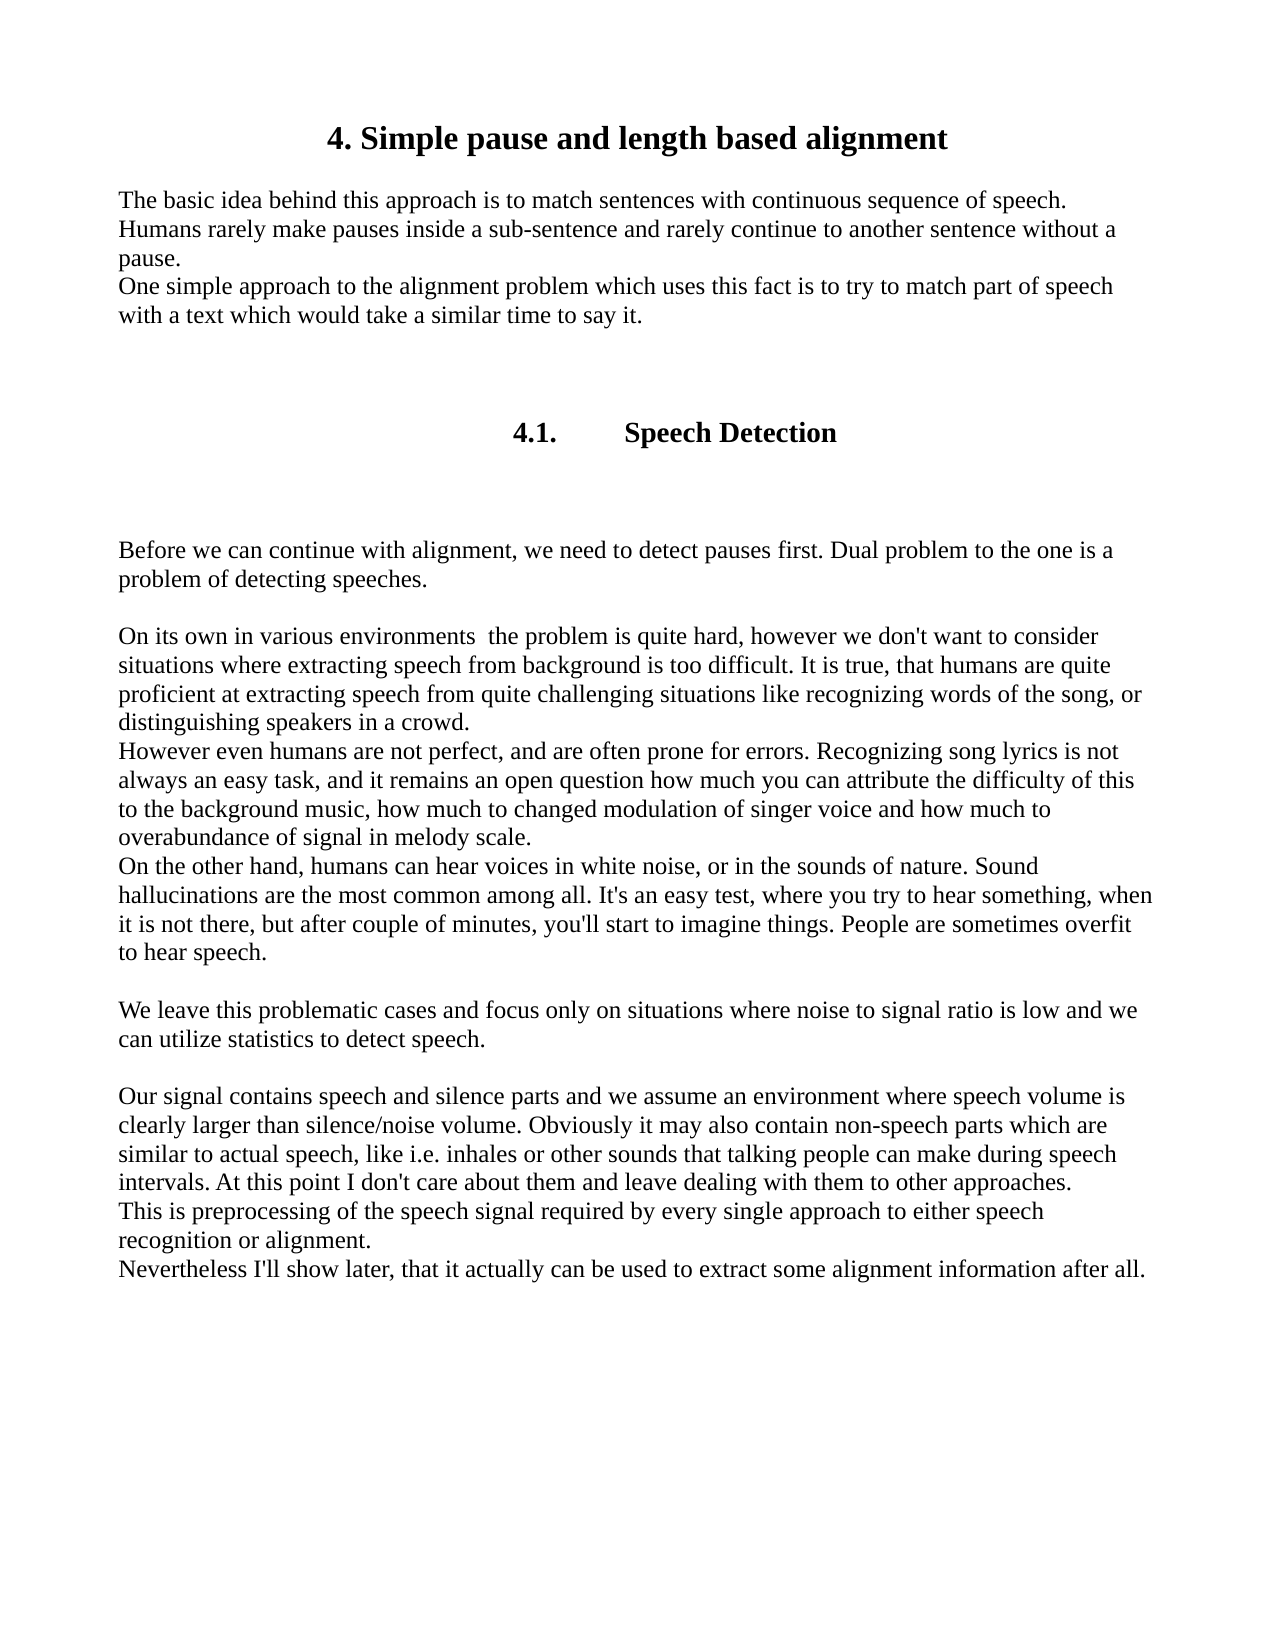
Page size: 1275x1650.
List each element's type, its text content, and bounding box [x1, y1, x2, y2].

text This is preprocessing of the speech signal required by every single approach to either speech recognition or alignment. [118, 1196, 1157, 1254]
text However even humans are not perfect, and are often prone for errors. Recognizing song lyrics is not always an easy task, and it remains an open question how much you can attribute the difficulty of this to the background music, how much to changed modulation of singer voice and how much to overabundance of signal in melody scale. [118, 736, 1157, 851]
text Before we can continue with alignment, we need to detect pauses first. Dual problem to the one is a problem of detecting speeches. [118, 535, 1157, 592]
text On its own in various environments the problem is quite hard, however we don't want to consider situations where extracting speech from background is too difficult. It is true, that humans are quite proficient at extracting speech from quite challenging situations like recognizing words of the song, or distinguishing speakers in a crowd. [118, 621, 1157, 736]
text One simple approach to the alignment problem which uses this fact is to try to match part of speech with a text which would take a similar time to say it. [118, 271, 1157, 329]
text We leave this problematic cases and focus only on situations where noise to signal ratio is low and we can utilize statistics to detect speech. [118, 995, 1157, 1052]
text 4. Simple pause and length based alignment [118, 118, 1157, 156]
text Humans rarely make pauses inside a sub-sentence and rarely continue to another sentence without a pause. [118, 214, 1157, 271]
text On the other hand, humans can hear voices in white noise, or in the sounds of nature. Sound hallucinations are the most common among all. It's an easy test, where you try to hear something, when it is not there, but after couple of minutes, you'll start to imagine things. People are sometimes overfit to hear speech. [118, 851, 1157, 966]
text The basic idea behind this approach is to match sentences with continuous sequence of speech. [118, 185, 1157, 214]
text Nevertheless I'll show later, that it actually can be used to extract some alignment information after all. [118, 1254, 1157, 1282]
list Speech Detection [193, 415, 1157, 449]
text Our signal contains speech and silence parts and we assume an environment where speech volume is clearly larger than silence/noise volume. Obviously it may also contain non-speech parts which are similar to actual speech, like i.e. inhales or other sounds that talking people can make during speech intervals. At this point I don't care about them and leave dealing with them to other approaches. [118, 1081, 1157, 1196]
